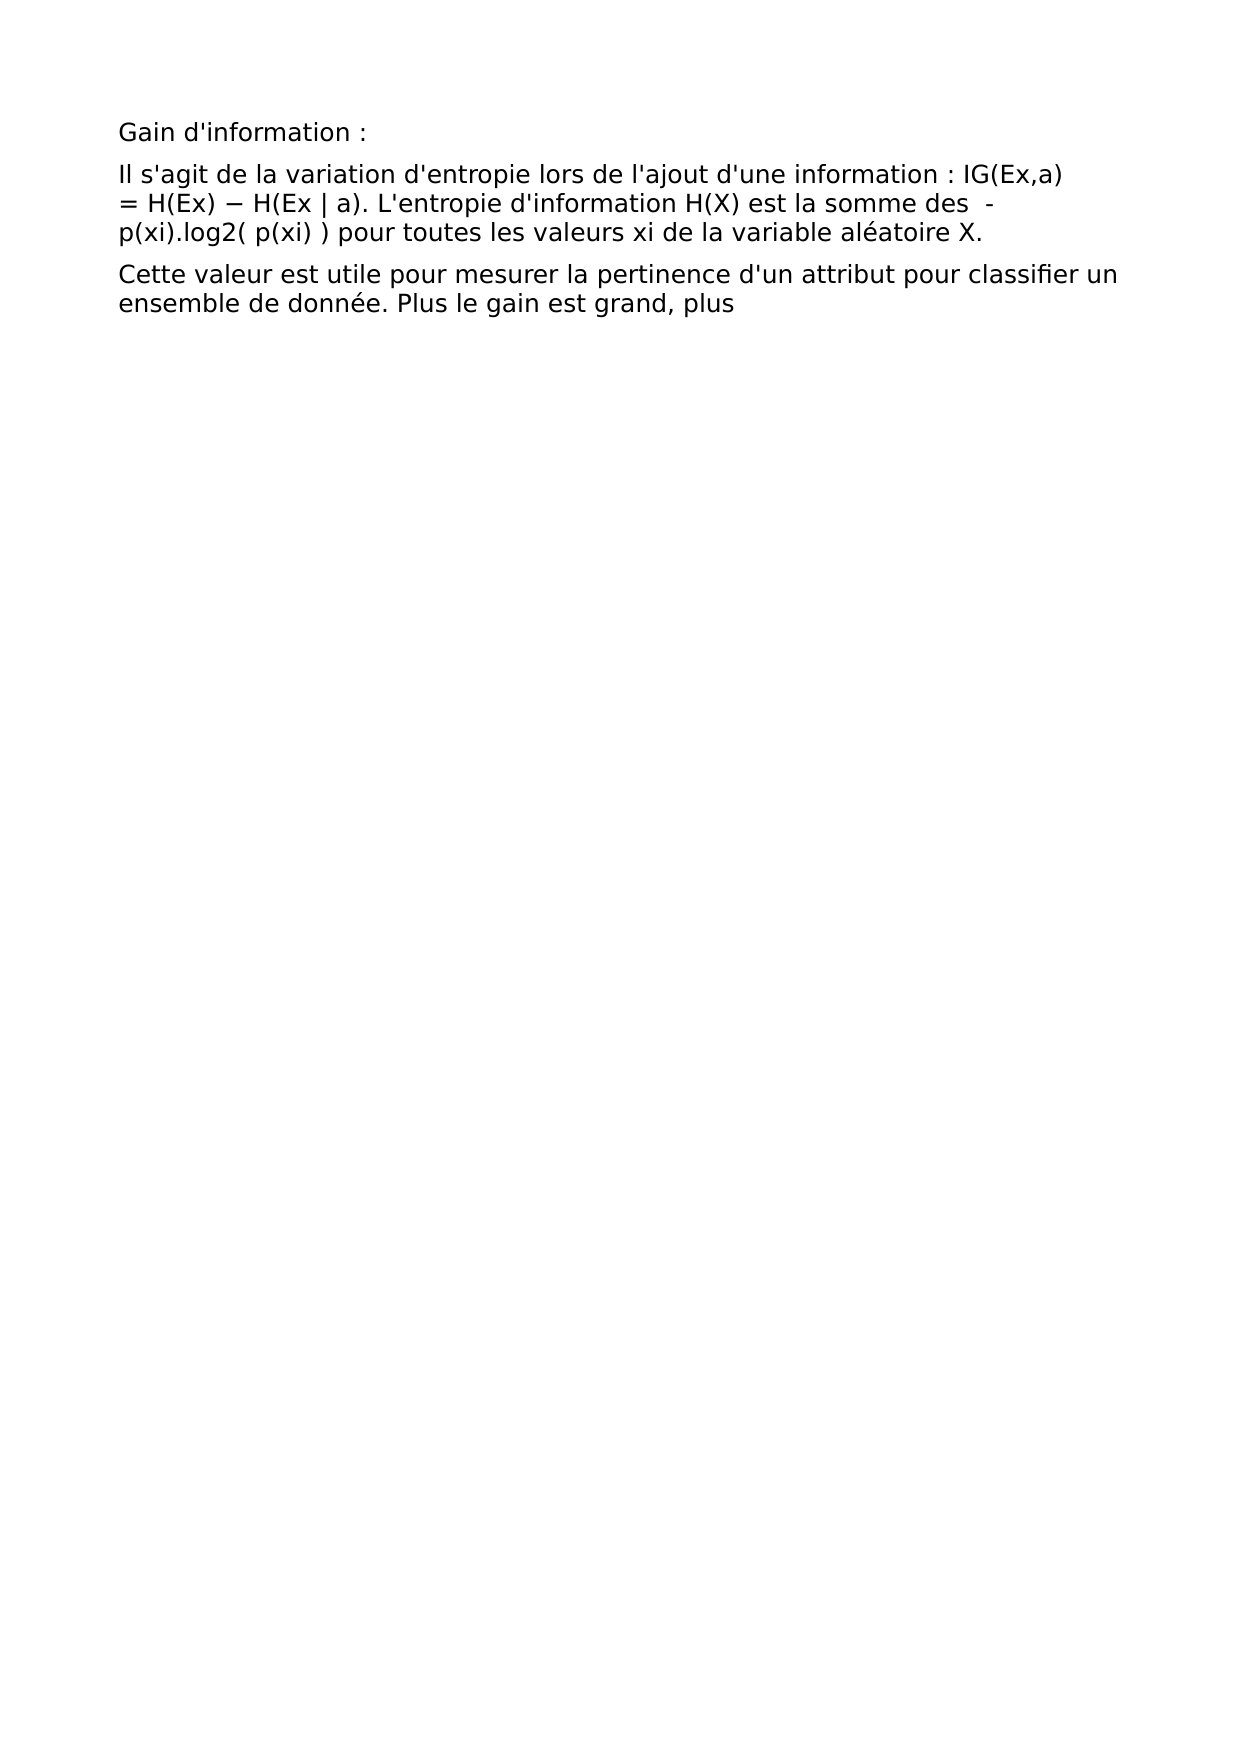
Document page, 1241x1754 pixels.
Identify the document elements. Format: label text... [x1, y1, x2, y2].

text Il s'agit de la variation d'entropie lors de l'ajout d'une information : IG(Ex,a) = H(Ex) − H(Ex | a). L'entropie d'information H(X) est la somme des -p(xi).log2( p(xi) ) pour toutes les valeurs xi de la variable aléatoire X. [118, 160, 1122, 247]
text Cette valeur est utile pour mesurer la pertinence d'un attribut pour classifier un ensemble de donnée. Plus le gain est grand, plus [118, 260, 1122, 347]
text Gain d'information : [118, 118, 1122, 147]
